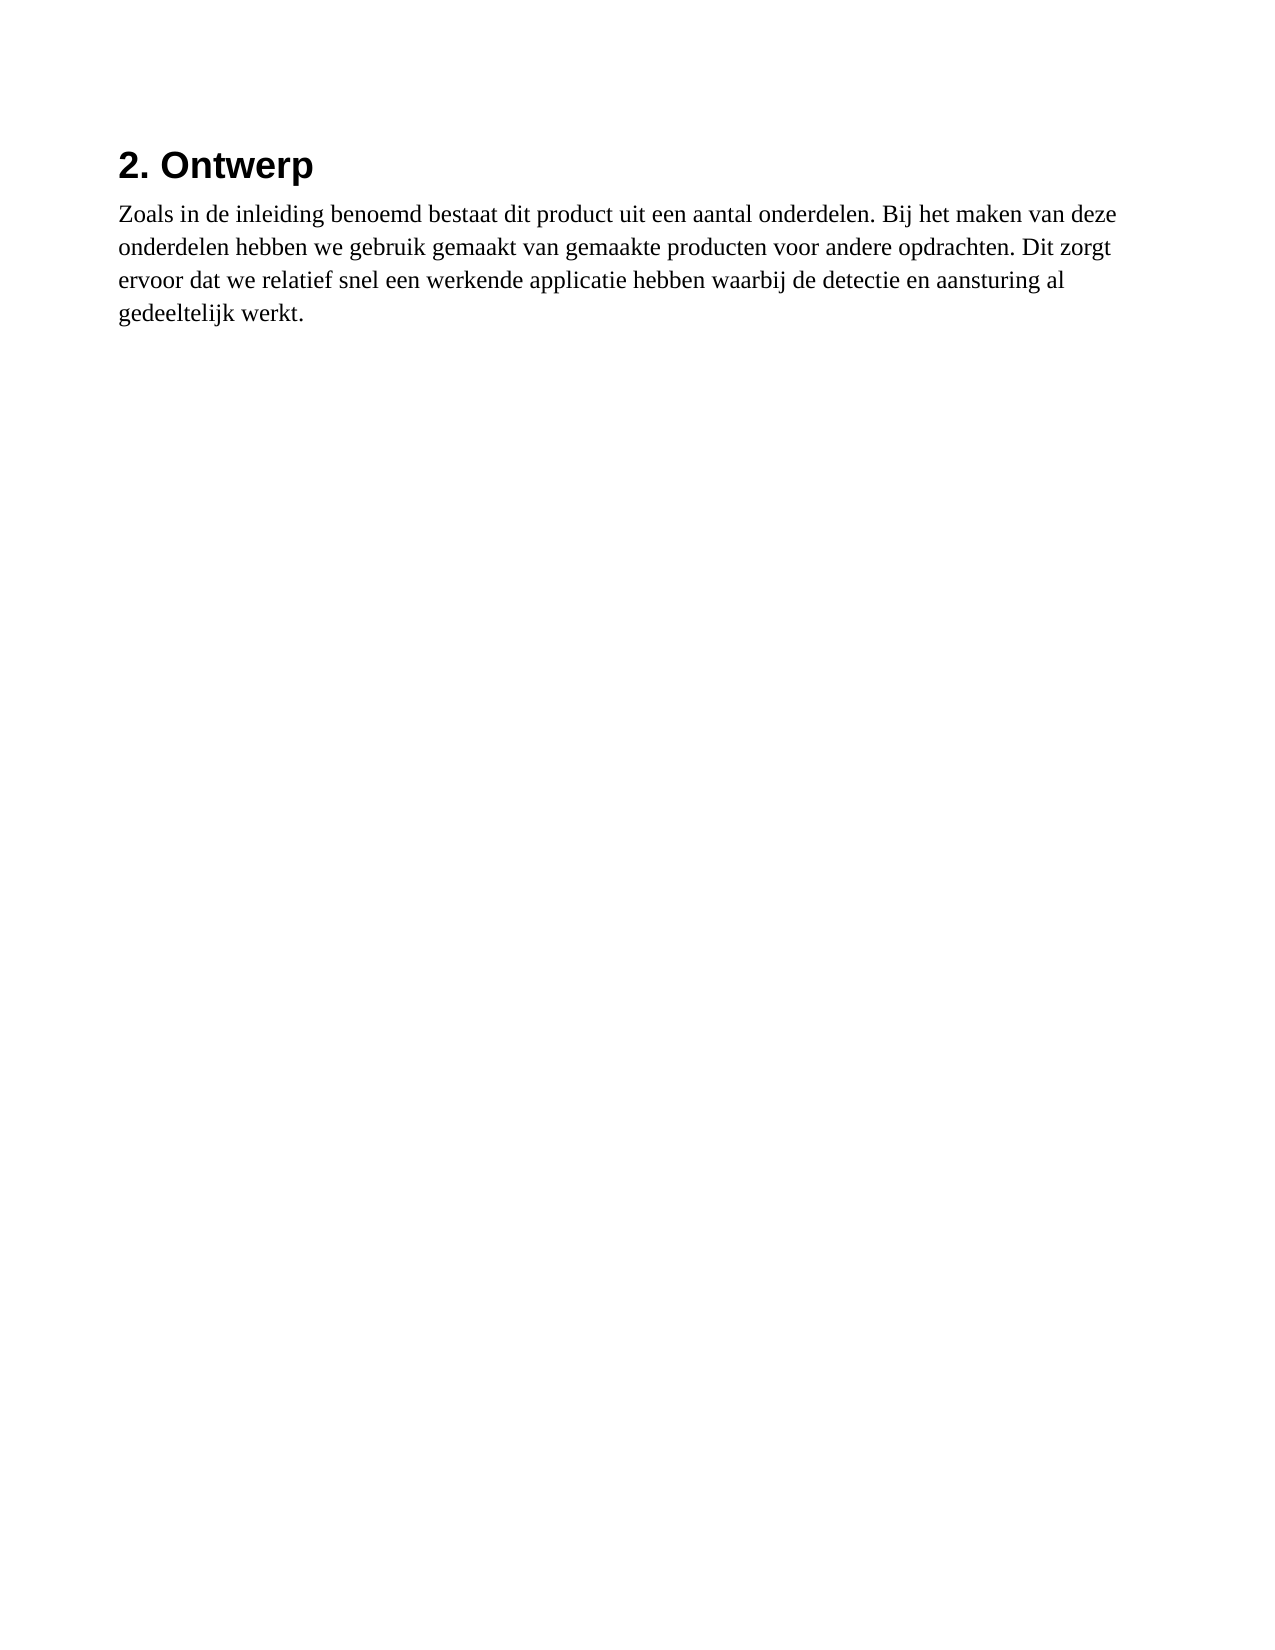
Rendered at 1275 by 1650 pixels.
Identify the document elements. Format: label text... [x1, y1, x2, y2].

text Zoals in de inleiding benoemd bestaat dit product uit een aantal onderdelen. Bij het maken van deze onderdelen hebben we gebruik gemaakt van gemaakte producten voor andere opdrachten. Dit zorgt ervoor dat we relatief snel een werkende applicatie hebben waarbij de detectie en aansturing al gedeeltelijk werkt. [118, 199, 1157, 327]
subtitle 2. Ontwerp [118, 143, 1157, 187]
